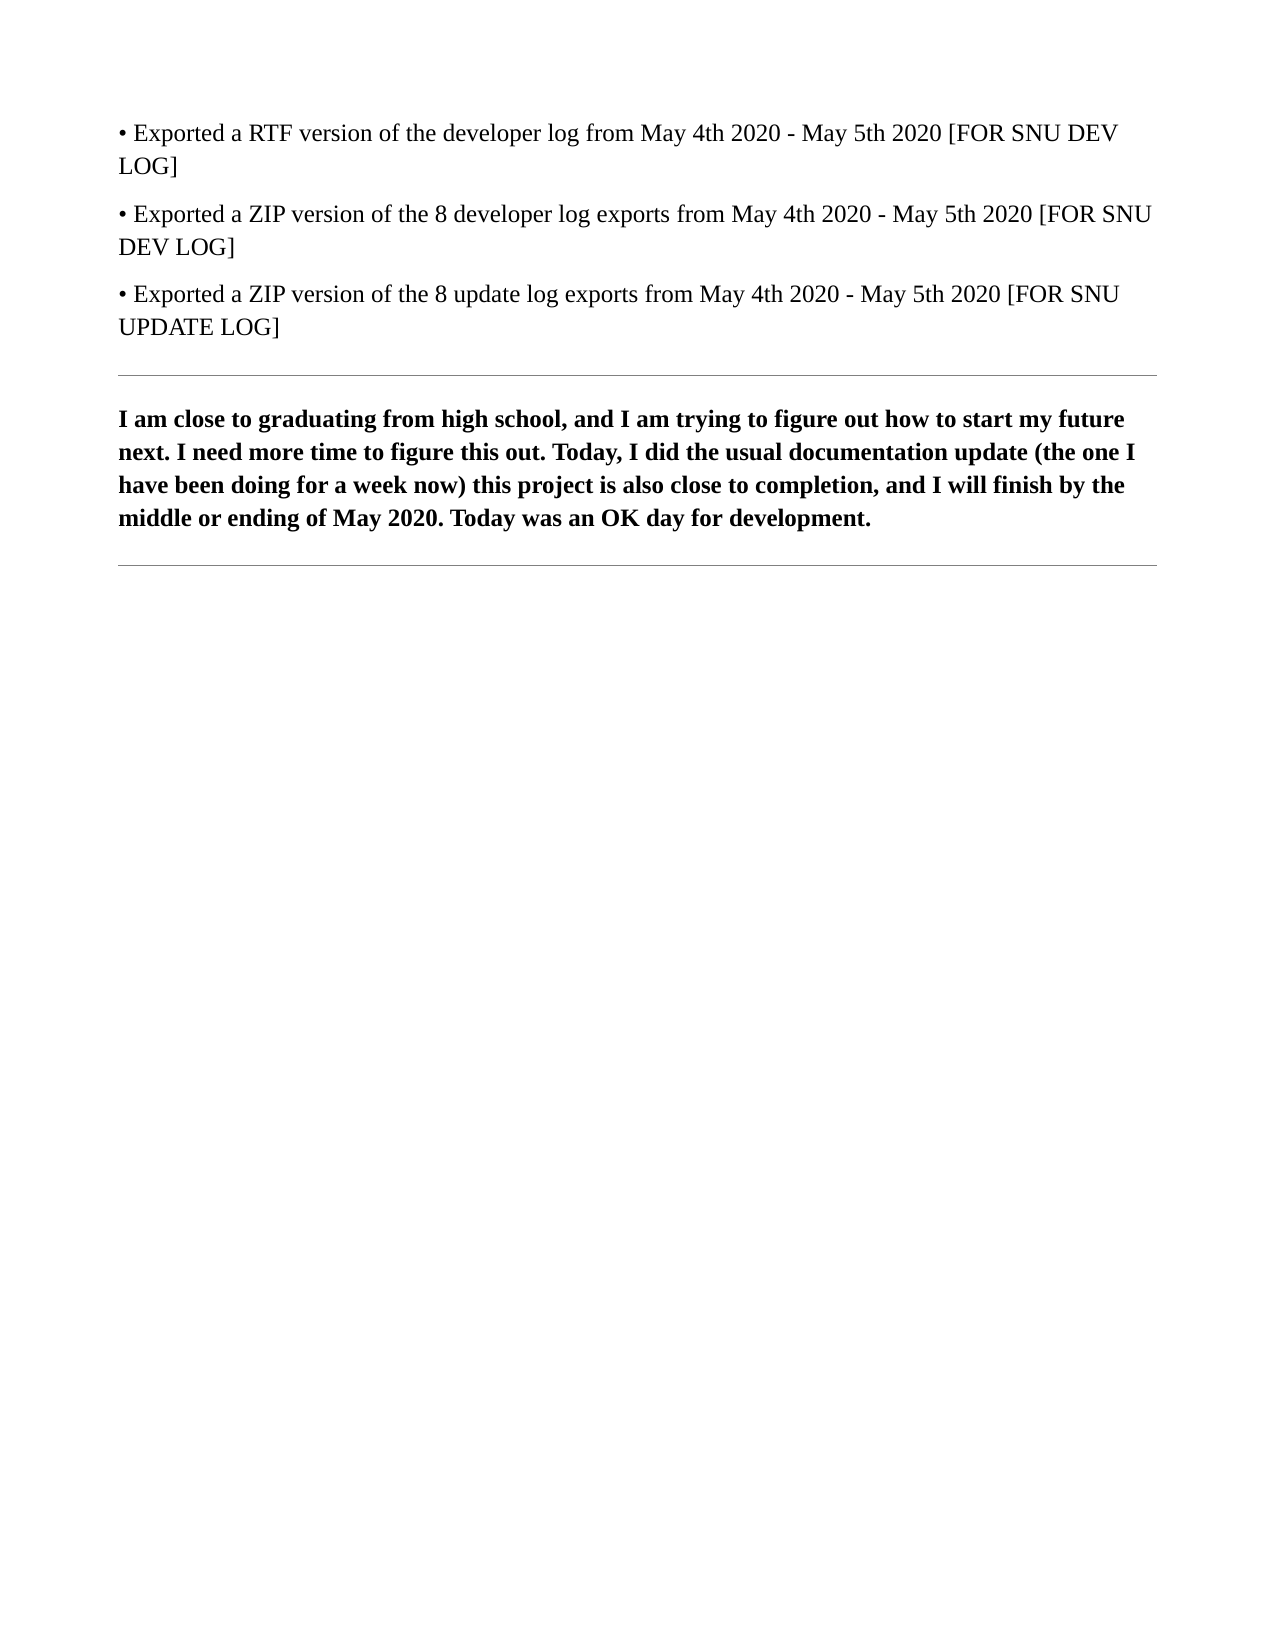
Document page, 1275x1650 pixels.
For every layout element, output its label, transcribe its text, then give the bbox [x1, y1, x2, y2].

text • Exported a RTF version of the developer log from May 4th 2020 - May 5th 2020 [FOR SNU DEV LOG] [118, 118, 1157, 180]
text I am close to graduating from high school, and I am trying to figure out how to start my future next. I need more time to figure this out. Today, I did the usual documentation update (the one I have been doing for a week now) this project is also close to completion, and I will finish by the middle or ending of May 2020. Today was an OK day for development. [118, 404, 1157, 532]
text • Exported a ZIP version of the 8 update log exports from May 4th 2020 - May 5th 2020 [FOR SNU UPDATE LOG] [118, 279, 1157, 341]
text • Exported a ZIP version of the 8 developer log exports from May 4th 2020 - May 5th 2020 [FOR SNU DEV LOG] [118, 199, 1157, 261]
